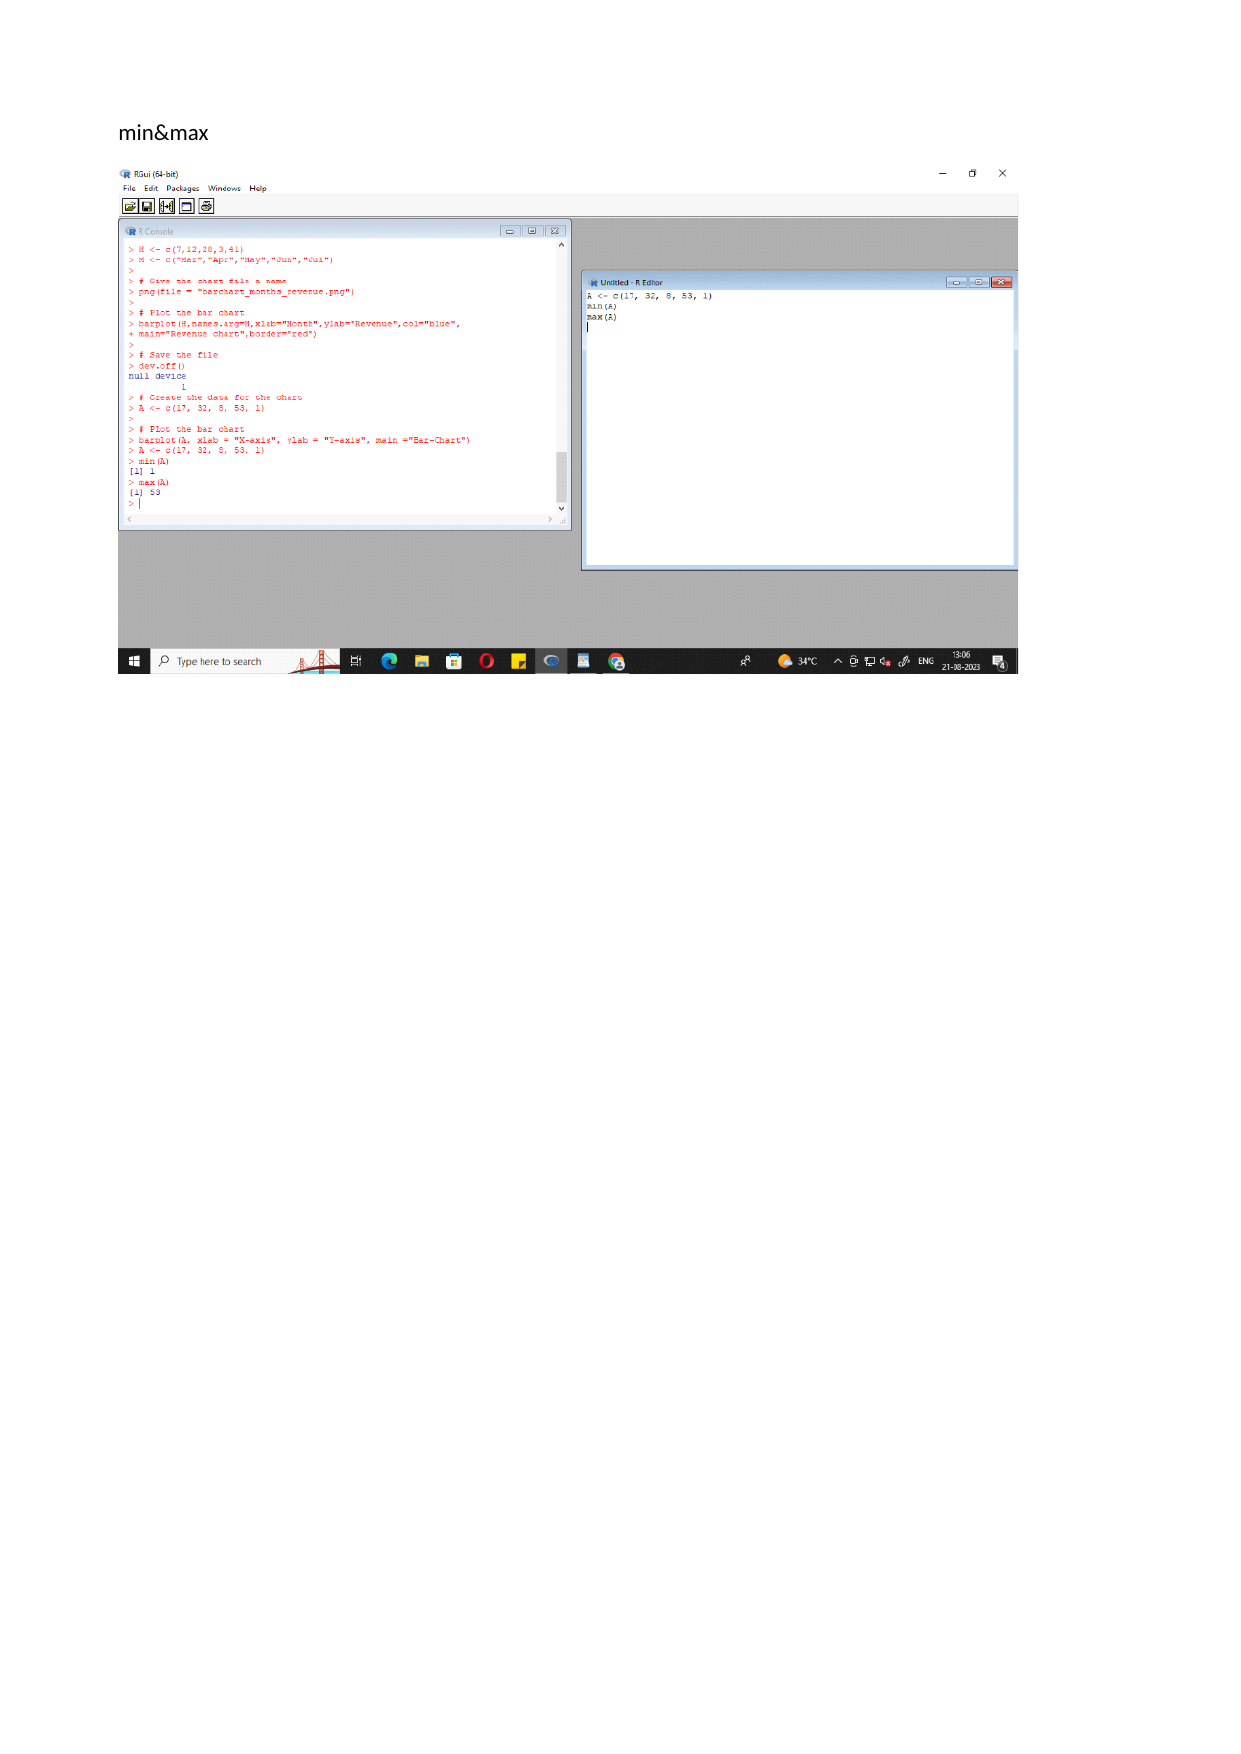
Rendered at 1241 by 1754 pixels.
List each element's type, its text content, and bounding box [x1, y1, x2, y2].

text min&max [118, 118, 1122, 146]
